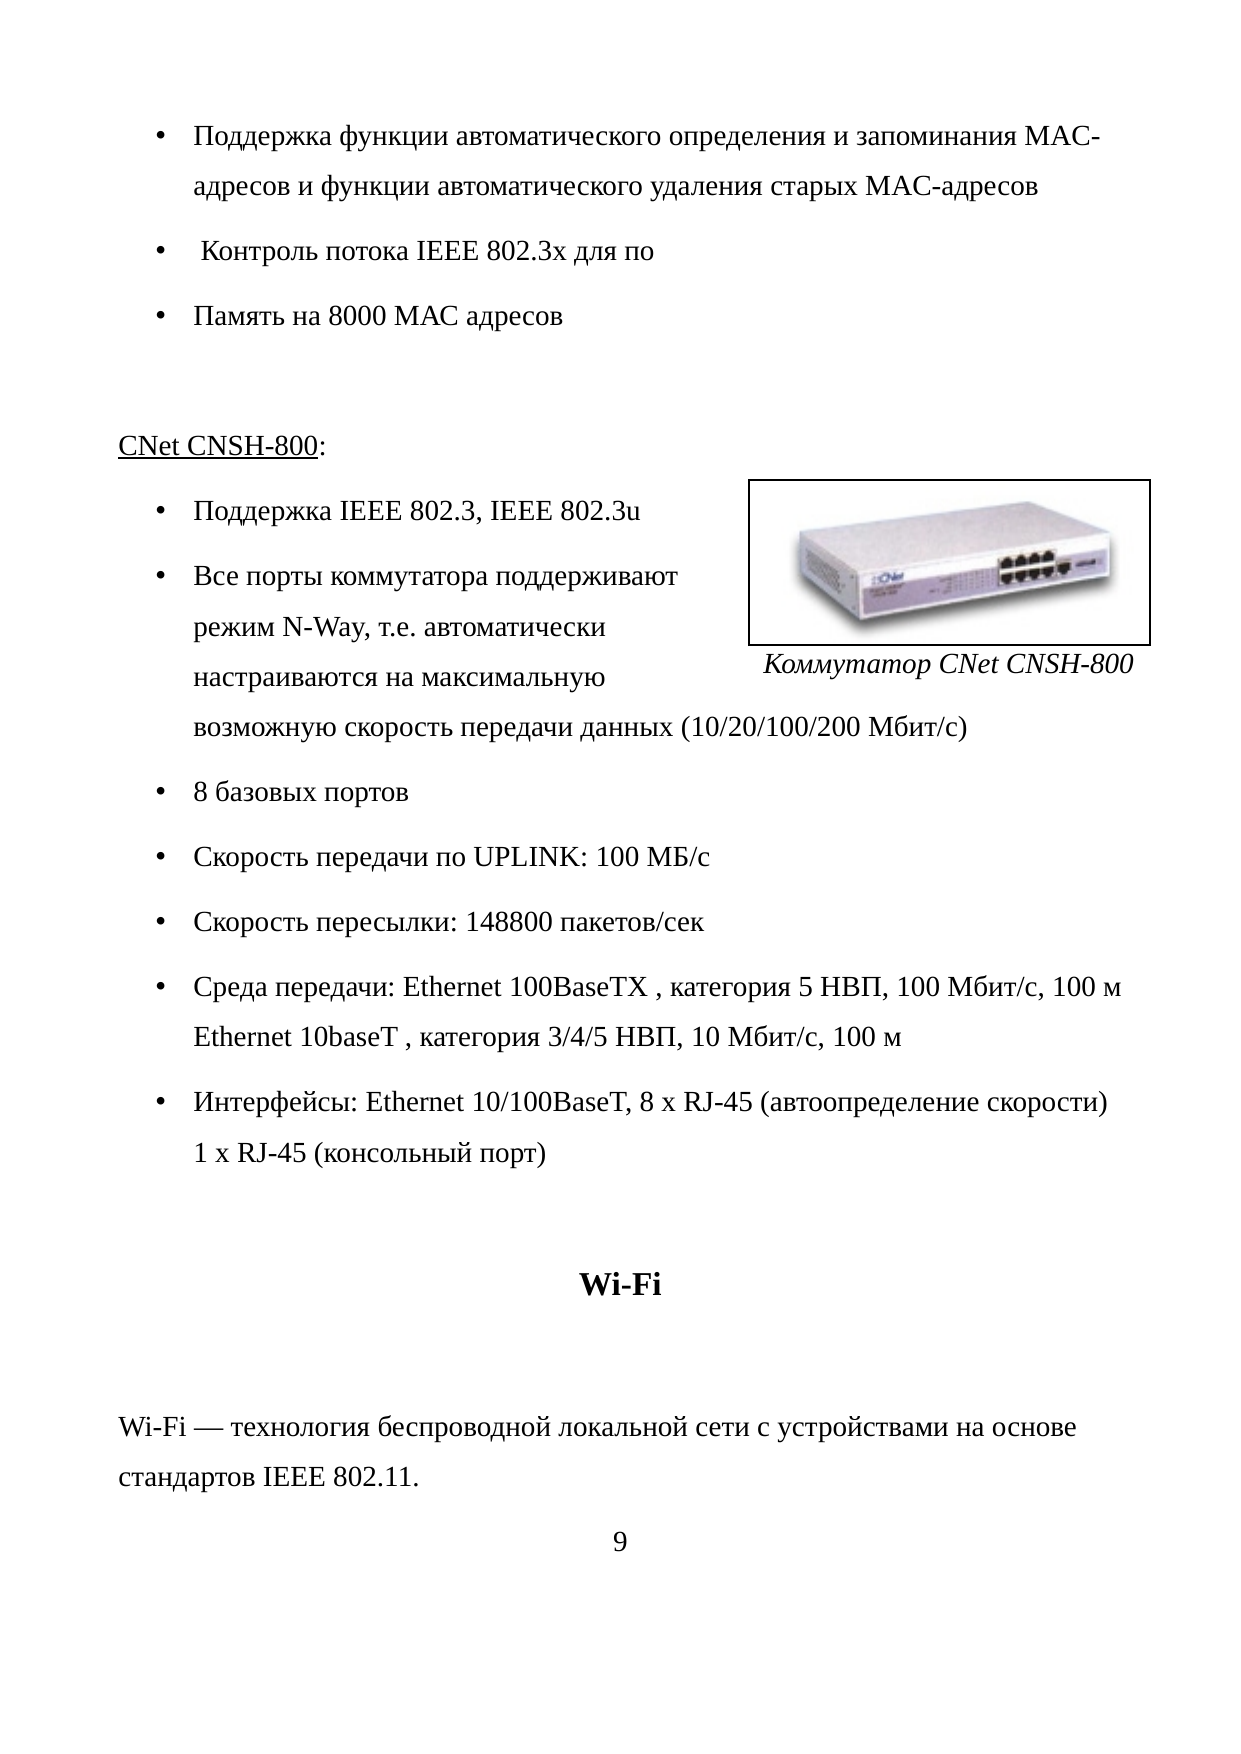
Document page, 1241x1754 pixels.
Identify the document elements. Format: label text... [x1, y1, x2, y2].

list Скорость пересылки: 148800 пакетов/сек [156, 904, 1122, 938]
list Коммутатор CNet CNSH-800 [748, 646, 1151, 680]
list Поддержка функции автоматического определения и запоминания MAC-адресов и функции автоматического удаления старых MAC-адресов [156, 118, 1122, 202]
text 9 [118, 1524, 1122, 1558]
text Wi-Fi — технология беспроводной локальной сети с устройствами на основе стандартов IEEE 802.11. [118, 1409, 1122, 1493]
list [748, 467, 1151, 479]
text Wi-Fi [118, 1265, 1122, 1303]
text CNet CNSH-800: [118, 428, 1122, 462]
list Все порты коммутатора поддерживают режим N-Way, т.е. автоматически настраиваются на максимальную возможную скорость передачи данных (10/20/100/200 Мбит/с) [156, 558, 1122, 743]
list Поддержка IEEE 802.3, IEEE 802.3u [156, 493, 748, 527]
list Интерфейсы: Ethernet 10/100BaseT, 8 х RJ-45 (автоопределение скорости) 1 х RJ-45 (консольный порт) [156, 1084, 1122, 1168]
list Среда передачи: Ethernet 100BaseTX , категория 5 НВП, 100 Мбит/с, 100 м Ethernet 10baseT , категория 3/4/5 НВП, 10 Мбит/с, 100 м [156, 969, 1122, 1053]
list Контроль потока IEEE 802.3x для по [156, 233, 1122, 267]
list 8 базовых портов [156, 774, 1122, 808]
list Память на 8000 МАС адресов [156, 298, 1122, 332]
list Скорость передачи по UPLINK: 100 МБ/с [156, 839, 1122, 873]
picture [750, 481, 1149, 644]
